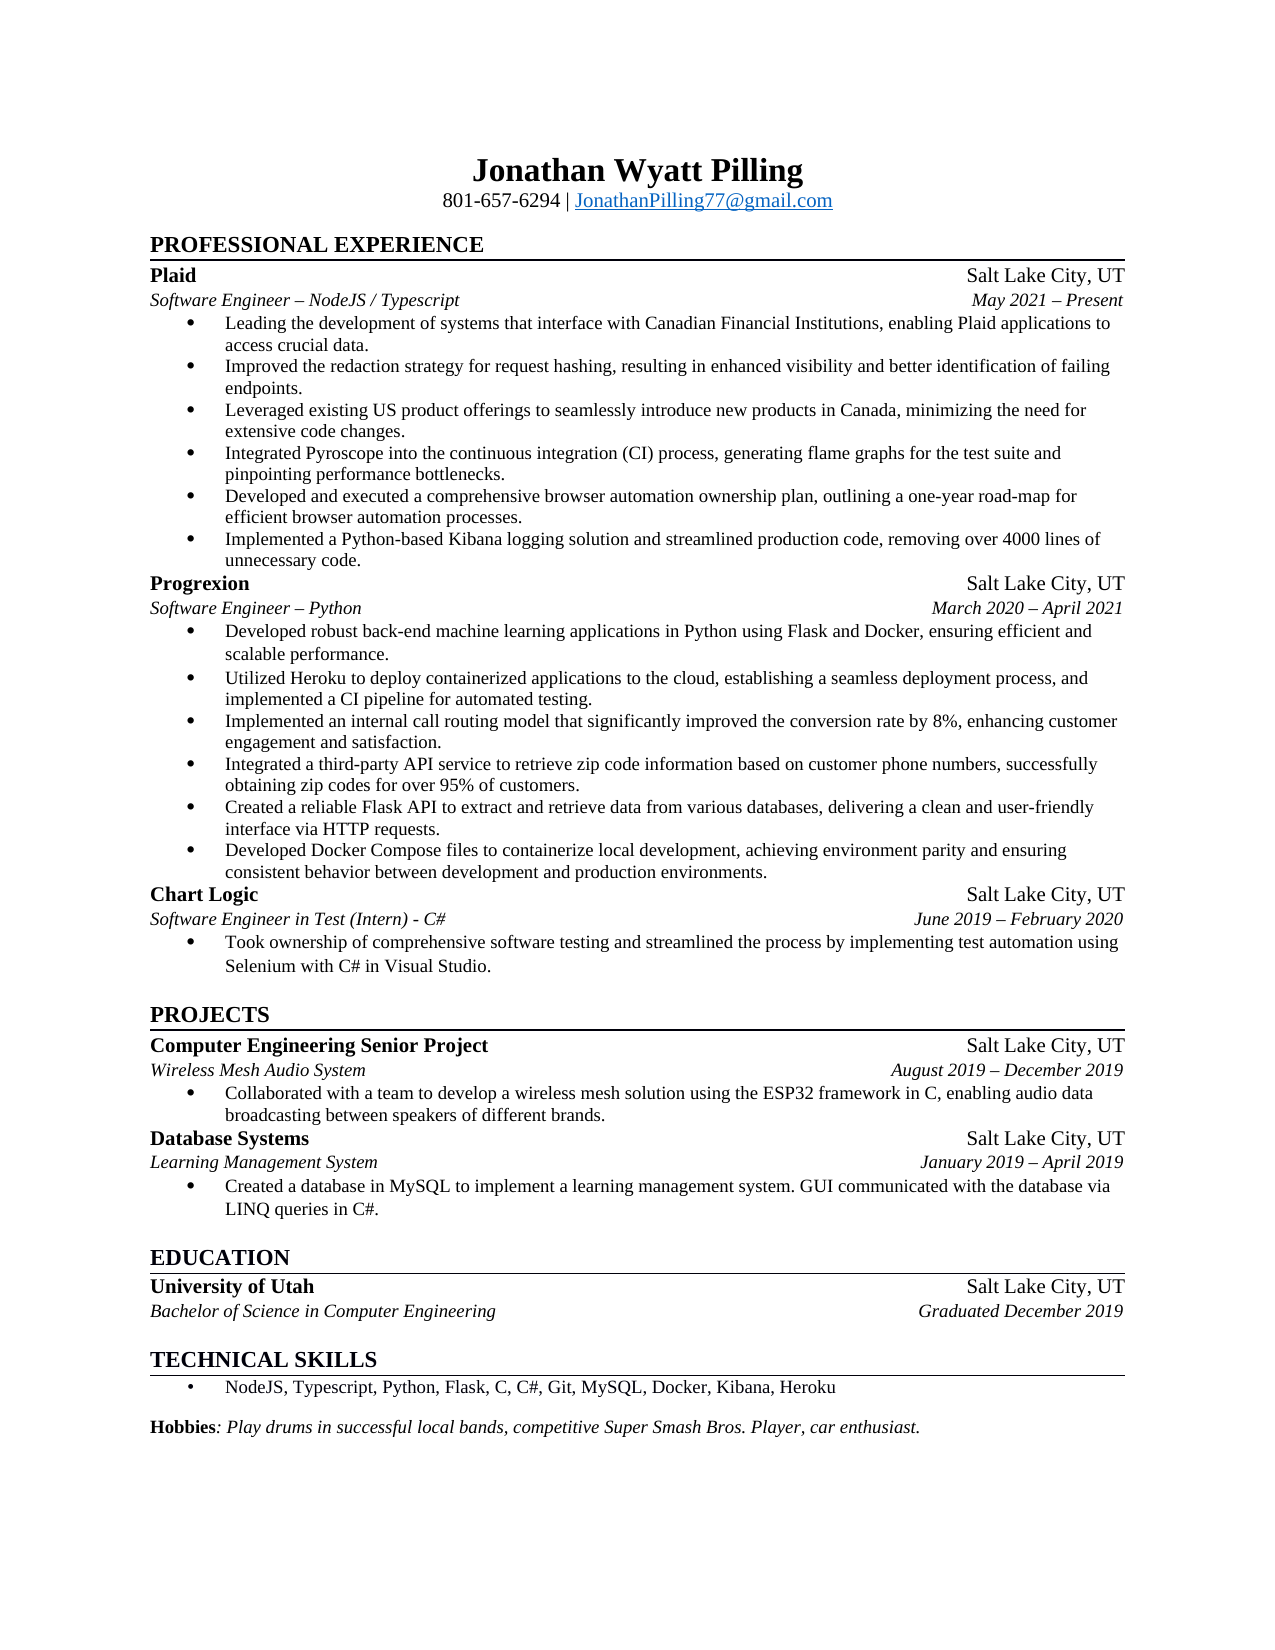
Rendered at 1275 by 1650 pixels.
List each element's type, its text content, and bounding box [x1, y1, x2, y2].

text Plaid Salt Lake City, UT [150, 263, 1125, 287]
list Took ownership of comprehensive software testing and streamlined the process by implementing test automation using Selenium with C# in Visual Studio. [187, 931, 1125, 976]
list Collaborated with a team to develop a wireless mesh solution using the ESP32 framework in C, enabling audio data broadcasting between speakers of different brands. [187, 1082, 1125, 1125]
list Created a reliable Flask API to extract and retrieve data from various databases, delivering a clean and user-friendly interface via HTTP requests. [187, 796, 1125, 839]
text Learning Management System January 2019 – April 2019 [150, 1151, 1125, 1173]
text Progrexion Salt Lake City, UT [150, 571, 1125, 595]
text Software Engineer in Test (Intern) - C# June 2019 – February 2020 [150, 908, 1125, 930]
text Hobbies: Play drums in successful local bands, competitive Super Smash Bros. Player, car enthusiast. [150, 1416, 1125, 1438]
list Integrated a third-party API service to retrieve zip code information based on customer phone numbers, successfully obtaining zip codes for over 95% of customers. [187, 753, 1125, 796]
text EDUCATION [150, 1244, 1125, 1273]
text PROJECTS [150, 1001, 1125, 1029]
text 801-657-6294 | JonathanPilling77@gmail.com [150, 188, 1125, 212]
text Jonathan Wyatt Pilling [150, 150, 1125, 188]
list Integrated Pyroscope into the continuous integration (CI) process, generating flame graphs for the test suite and pinpointing performance bottlenecks. [187, 442, 1125, 485]
list Developed and executed a comprehensive browser automation ownership plan, outlining a one-year road-map for efficient browser automation processes. [187, 485, 1125, 528]
list Leveraged existing US product offerings to seamlessly introduce new products in Canada, minimizing the need for extensive code changes. [187, 398, 1125, 442]
text TECHNICAL SKILLS [150, 1346, 1125, 1375]
text University of Utah Salt Lake City, UT Bachelor of Science in Computer Engineering Graduated December 2019 [150, 1274, 1125, 1322]
list Implemented an internal call routing model that significantly improved the conversion rate by 8%, enhancing customer engagement and satisfaction. [187, 710, 1125, 753]
text Chart Logic Salt Lake City, UT [150, 882, 1125, 906]
text Wireless Mesh Audio System August 2019 – December 2019 [150, 1059, 1125, 1081]
list Leading the development of systems that interface with Canadian Financial Institutions, enabling Plaid applications to access crucial data. [187, 312, 1125, 355]
text Computer Engineering Senior Project Salt Lake City, UT [150, 1033, 1125, 1057]
list Developed robust back-end machine learning applications in Python using Flask and Docker, ensuring efficient and scalable performance. [187, 620, 1125, 665]
list Improved the redaction strategy for request hashing, resulting in enhanced visibility and better identification of failing endpoints. [187, 355, 1125, 398]
text PROFESSIONAL EXPERIENCE [150, 231, 1125, 259]
list Implemented a Python-based Kibana logging solution and streamlined production code, removing over 4000 lines of unnecessary code. [187, 528, 1125, 571]
text Database Systems Salt Lake City, UT [150, 1125, 1125, 1149]
text Software Engineer – Python March 2020 – April 2021 [150, 597, 1125, 618]
list NodeJS, Typescript, Python, Flask, C, C#, Git, MySQL, Docker, Kibana, Heroku [187, 1376, 1125, 1398]
list Utilized Heroku to deploy containerized applications to the cloud, establishing a seamless deployment process, and implemented a CI pipeline for automated testing. [187, 667, 1125, 710]
text Software Engineer – NodeJS / Typescript May 2021 – Present [150, 289, 1125, 311]
list Developed Docker Compose files to containerize local development, achieving environment parity and ensuring consistent behavior between development and production environments. [187, 839, 1125, 882]
list Created a database in MySQL to implement a learning management system. GUI communicated with the database via LINQ queries in C#. [187, 1174, 1125, 1219]
